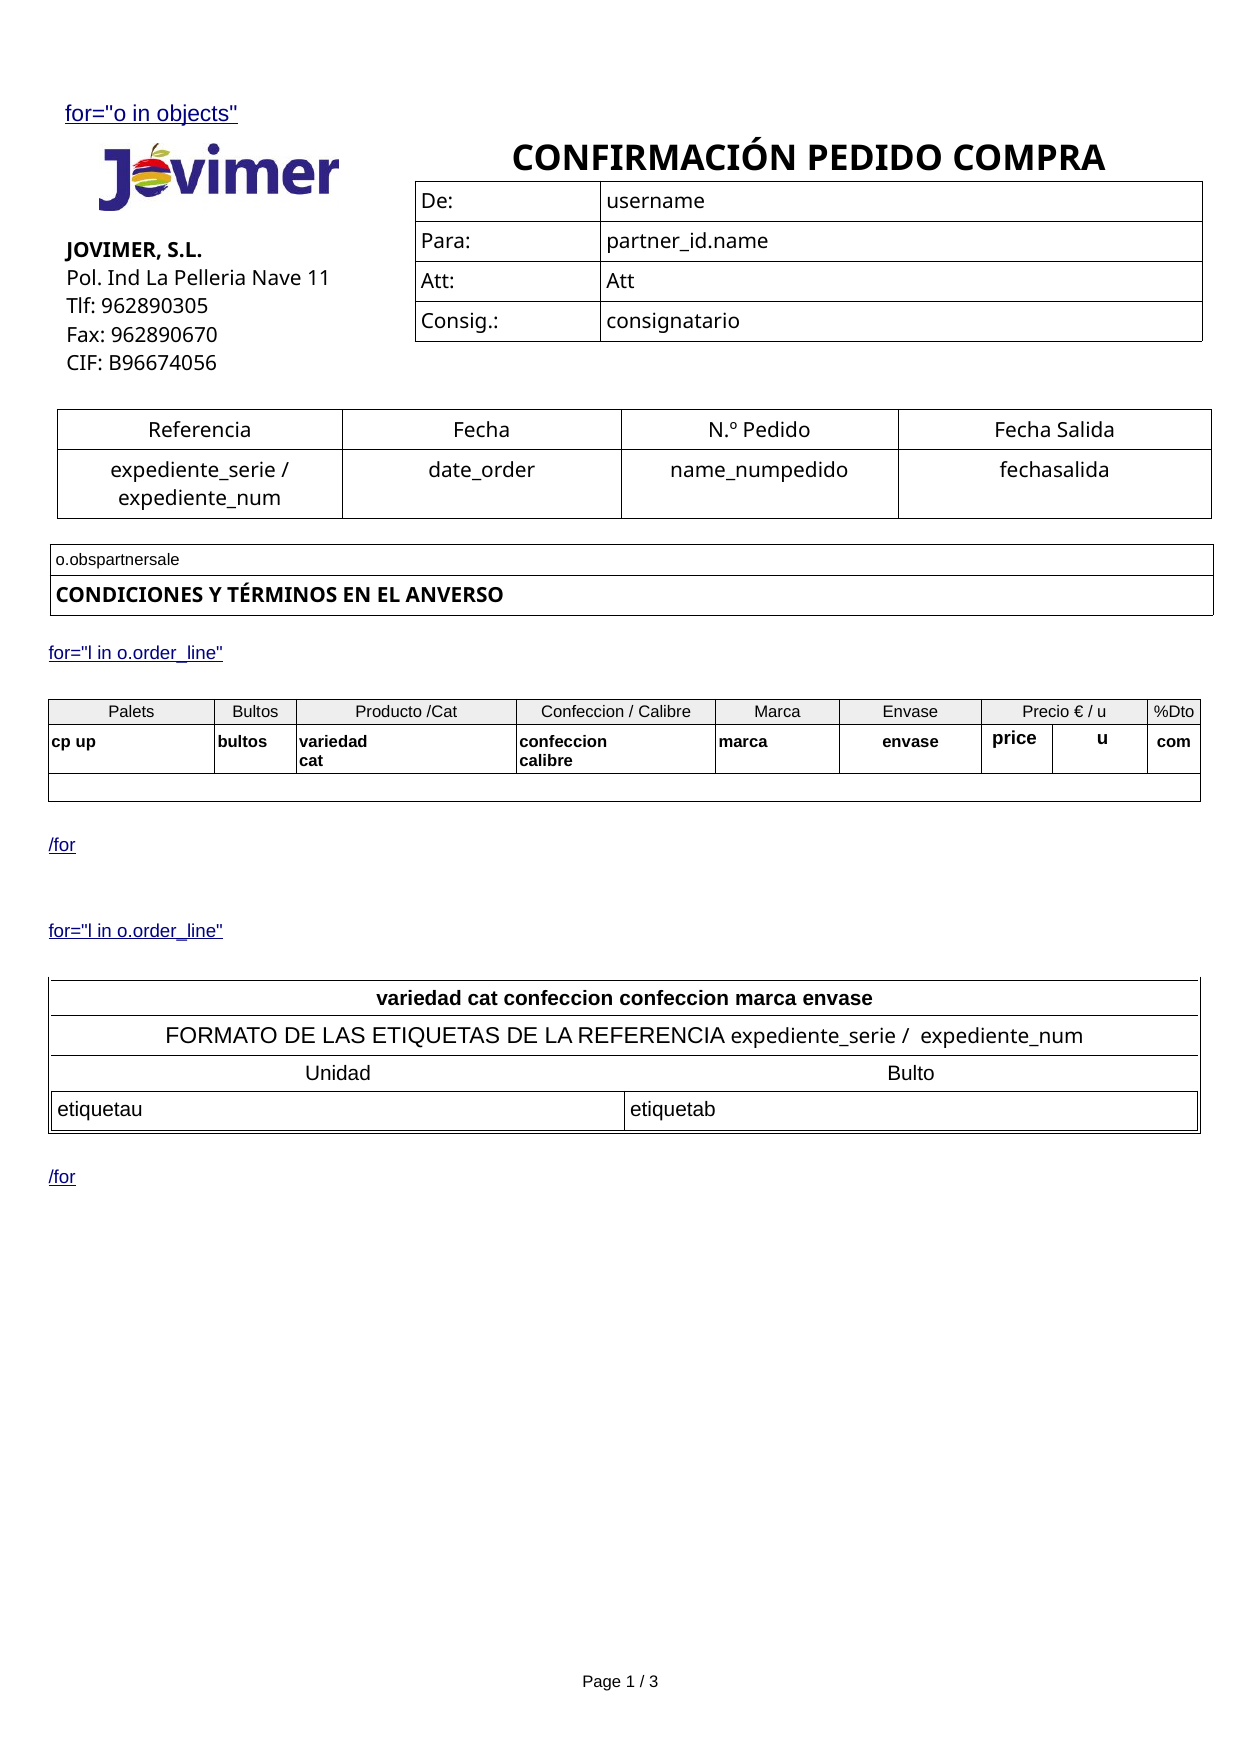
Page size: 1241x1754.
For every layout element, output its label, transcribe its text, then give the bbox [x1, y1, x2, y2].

table_header %Dto [1148, 700, 1200, 724]
table_cell CONDICIONES Y TÉRMINOS EN EL ANVERSO [51, 576, 1213, 614]
table_header Palets [49, 700, 214, 724]
table_cell confeccion calibre [517, 725, 715, 773]
table_header Envase [840, 700, 981, 724]
table_cell name_numpedido [622, 450, 898, 517]
table_cell [43, 669, 1212, 828]
table_cell partner_id.name [601, 222, 1202, 261]
table_header JOVIMER, S.L. Pol. Ind La Pelleria Nave 11 Tlf: 962890305 Fax: 962890670 CIF: B96674056 [60, 127, 409, 383]
table_header Fecha [343, 410, 621, 449]
table_cell Bulto [624, 1056, 1197, 1091]
table_cell [48, 1134, 1200, 1154]
table_cell date_order [343, 450, 621, 517]
table_header username [601, 182, 1202, 221]
table_cell envase [840, 725, 981, 773]
table_header Bultos [215, 700, 296, 724]
table_cell [43, 947, 1212, 1160]
table_cell com [1148, 725, 1200, 773]
table_cell etiquetau [52, 1092, 624, 1130]
table_cell /for [43, 1160, 1212, 1193]
table_cell fechasalida [899, 450, 1211, 517]
table_header Marca [716, 700, 839, 724]
table_cell Para: [416, 222, 600, 261]
table_header De: [416, 182, 600, 221]
table_cell Att: [416, 262, 600, 301]
table_header [49, 977, 1200, 1133]
table_cell /for [43, 828, 1212, 861]
table_cell consignatario [601, 302, 1202, 341]
table_header for="l in o.order_line" [43, 636, 1212, 669]
table_cell [49, 774, 1200, 801]
table_cell Unidad [51, 1056, 624, 1091]
table_cell marca [716, 725, 839, 773]
table_header Precio € / u [982, 700, 1147, 724]
table_cell u [1053, 725, 1147, 773]
text for="o in objects" [65, 100, 1175, 127]
table_header Fecha Salida [899, 410, 1211, 449]
table_header N.º Pedido [622, 410, 898, 449]
table_header Referencia [58, 410, 342, 449]
table_header for="l in o.order_line" [43, 914, 1212, 947]
table_cell variedad cat [297, 725, 516, 773]
table_cell price [982, 725, 1052, 773]
table_cell [48, 802, 1200, 822]
table_header Confeccion / Calibre [517, 700, 715, 724]
picture [99, 143, 339, 211]
table_cell expediente_serie / expediente_num [58, 450, 342, 517]
table_cell etiquetab [625, 1092, 1197, 1130]
table_header CONFIRMACIÓN PEDIDO COMPRA [409, 127, 1208, 383]
table_header variedad cat confeccion confeccion marca envase [51, 981, 1197, 1015]
table_cell FORMATO DE LAS ETIQUETAS DE LA REFERENCIA expediente_serie / expediente_num [51, 1016, 1197, 1055]
table_cell Att [601, 262, 1202, 301]
table_header o.obspartnersale [51, 545, 1213, 574]
table_cell bultos [215, 725, 296, 773]
table_header Producto /Cat [297, 700, 516, 724]
table_cell Consig.: [416, 302, 600, 341]
table_cell cp up [49, 725, 214, 773]
